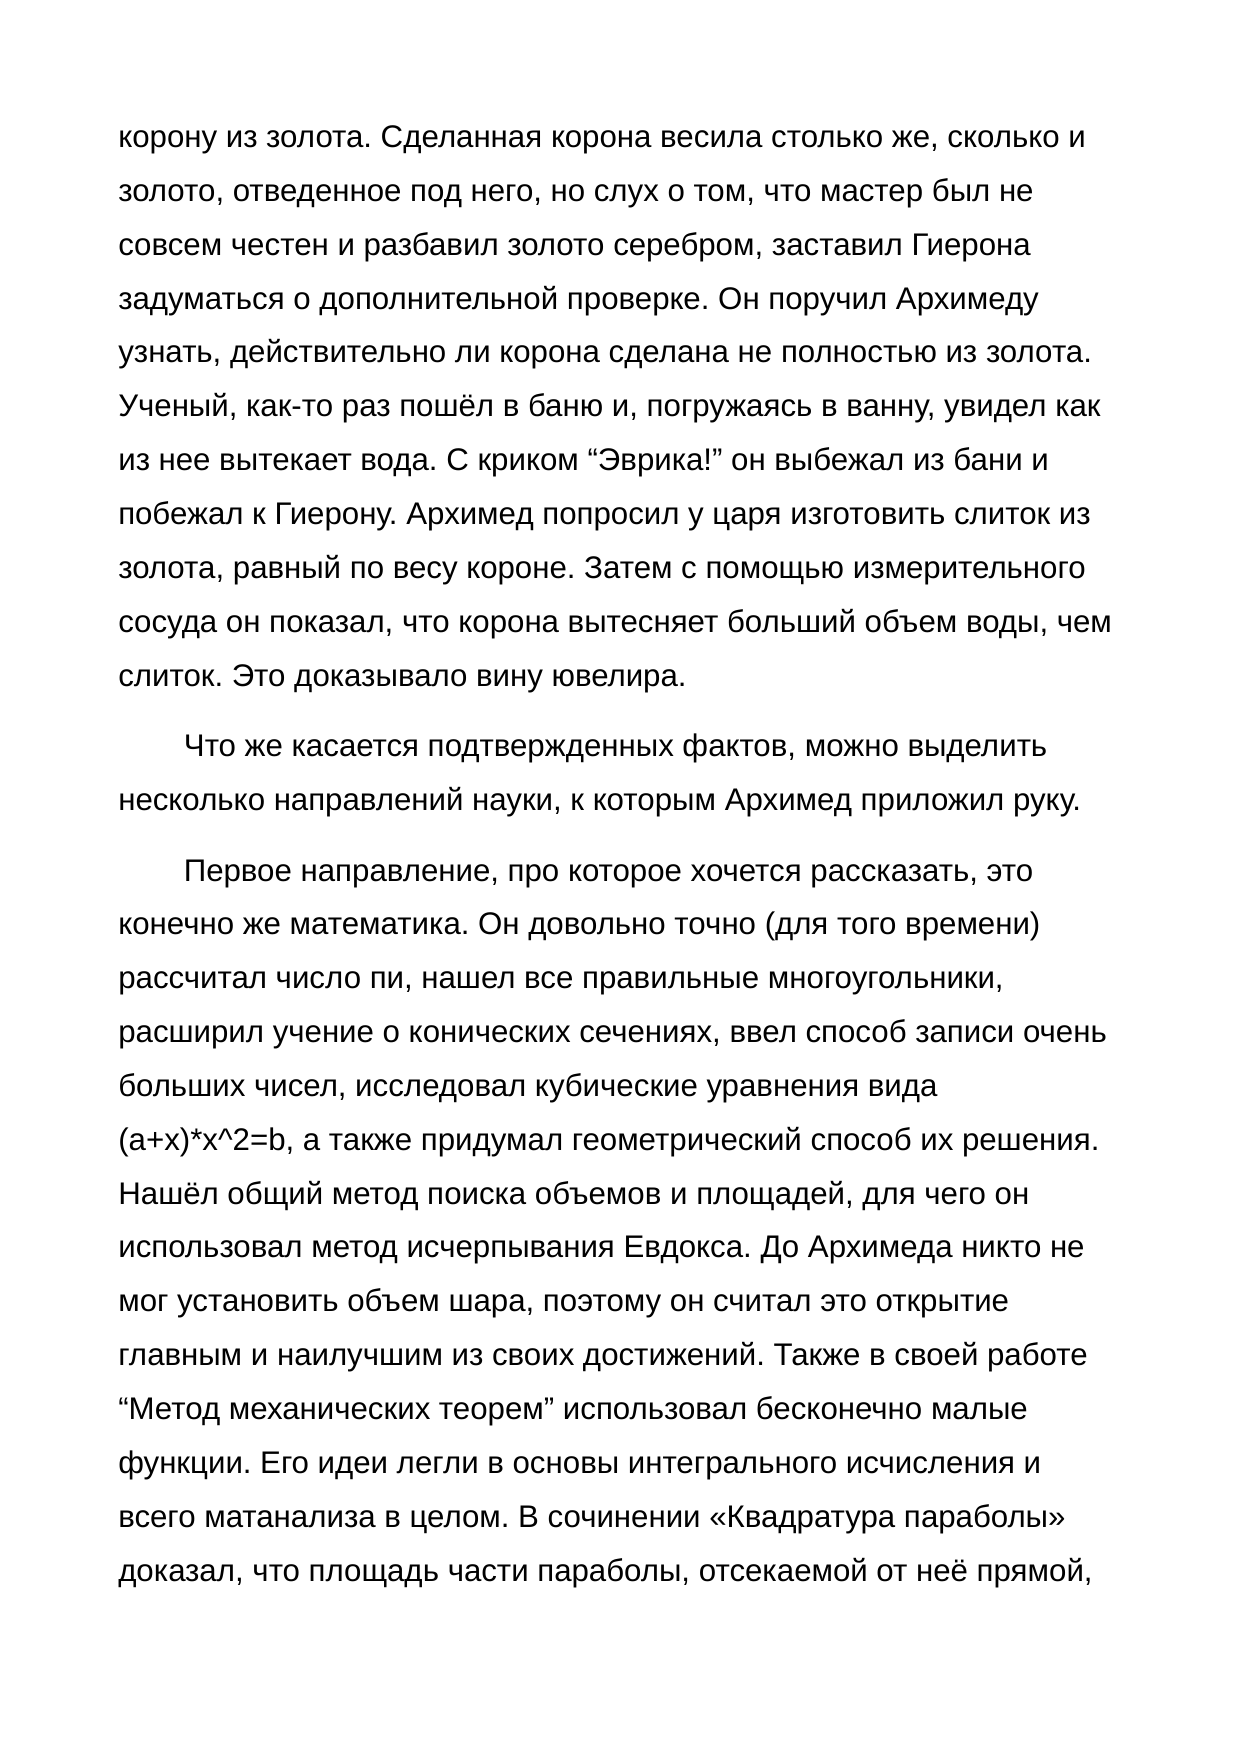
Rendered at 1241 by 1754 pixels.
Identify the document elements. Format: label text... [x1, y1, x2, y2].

text Первое направление, про которое хочется рассказать, это конечно же математика. Он довольно точно (для того времени) рассчитал число пи, нашел все правильные многоугольники, расширил учение о конических сечениях, ввел способ записи очень больших чисел, исследовал кубические уравнения вида (a+x)*x^2=b, а также придумал геометрический способ их решения. Нашёл общий метод поиска объемов и площадей, для чего он использовал метод исчерпывания Евдокса. До Архимеда никто не мог установить объем шара, поэтому он считал это открытие главным и наилучшим из своих достижений. Также в своей работе “Метод механических теорем” использовал бесконечно малые функции. Его идеи легли в основы интегрального исчисления и всего матанализа в целом. В сочинении «Квадратура параболы» доказал, что площадь части параболы, отсекаемой от неё прямой, [118, 852, 1122, 1588]
text Что же касается подтвержденных фактов, можно выделить несколько направлений науки, к которым Архимед приложил руку. [118, 727, 1122, 817]
text корону из золота. Сделанная корона весила столько же, сколько и золото, отведенное под него, но слух о том, что мастер был не совсем честен и разбавил золото серебром, заставил Гиерона задуматься о дополнительной проверке. Он поручил Архимеду узнать, действительно ли корона сделана не полностью из золота. Ученый, как-то раз пошёл в баню и, погружаясь в ванну, увидел как из нее вытекает вода. С криком “Эврика!” он выбежал из бани и побежал к Гиерону. Архимед попросил у царя изготовить слиток из золота, равный по весу короне. Затем с помощью измерительного сосуда он показал, что корона вытесняет больший объем воды, чем слиток. Это доказывало вину ювелира. [118, 118, 1122, 693]
